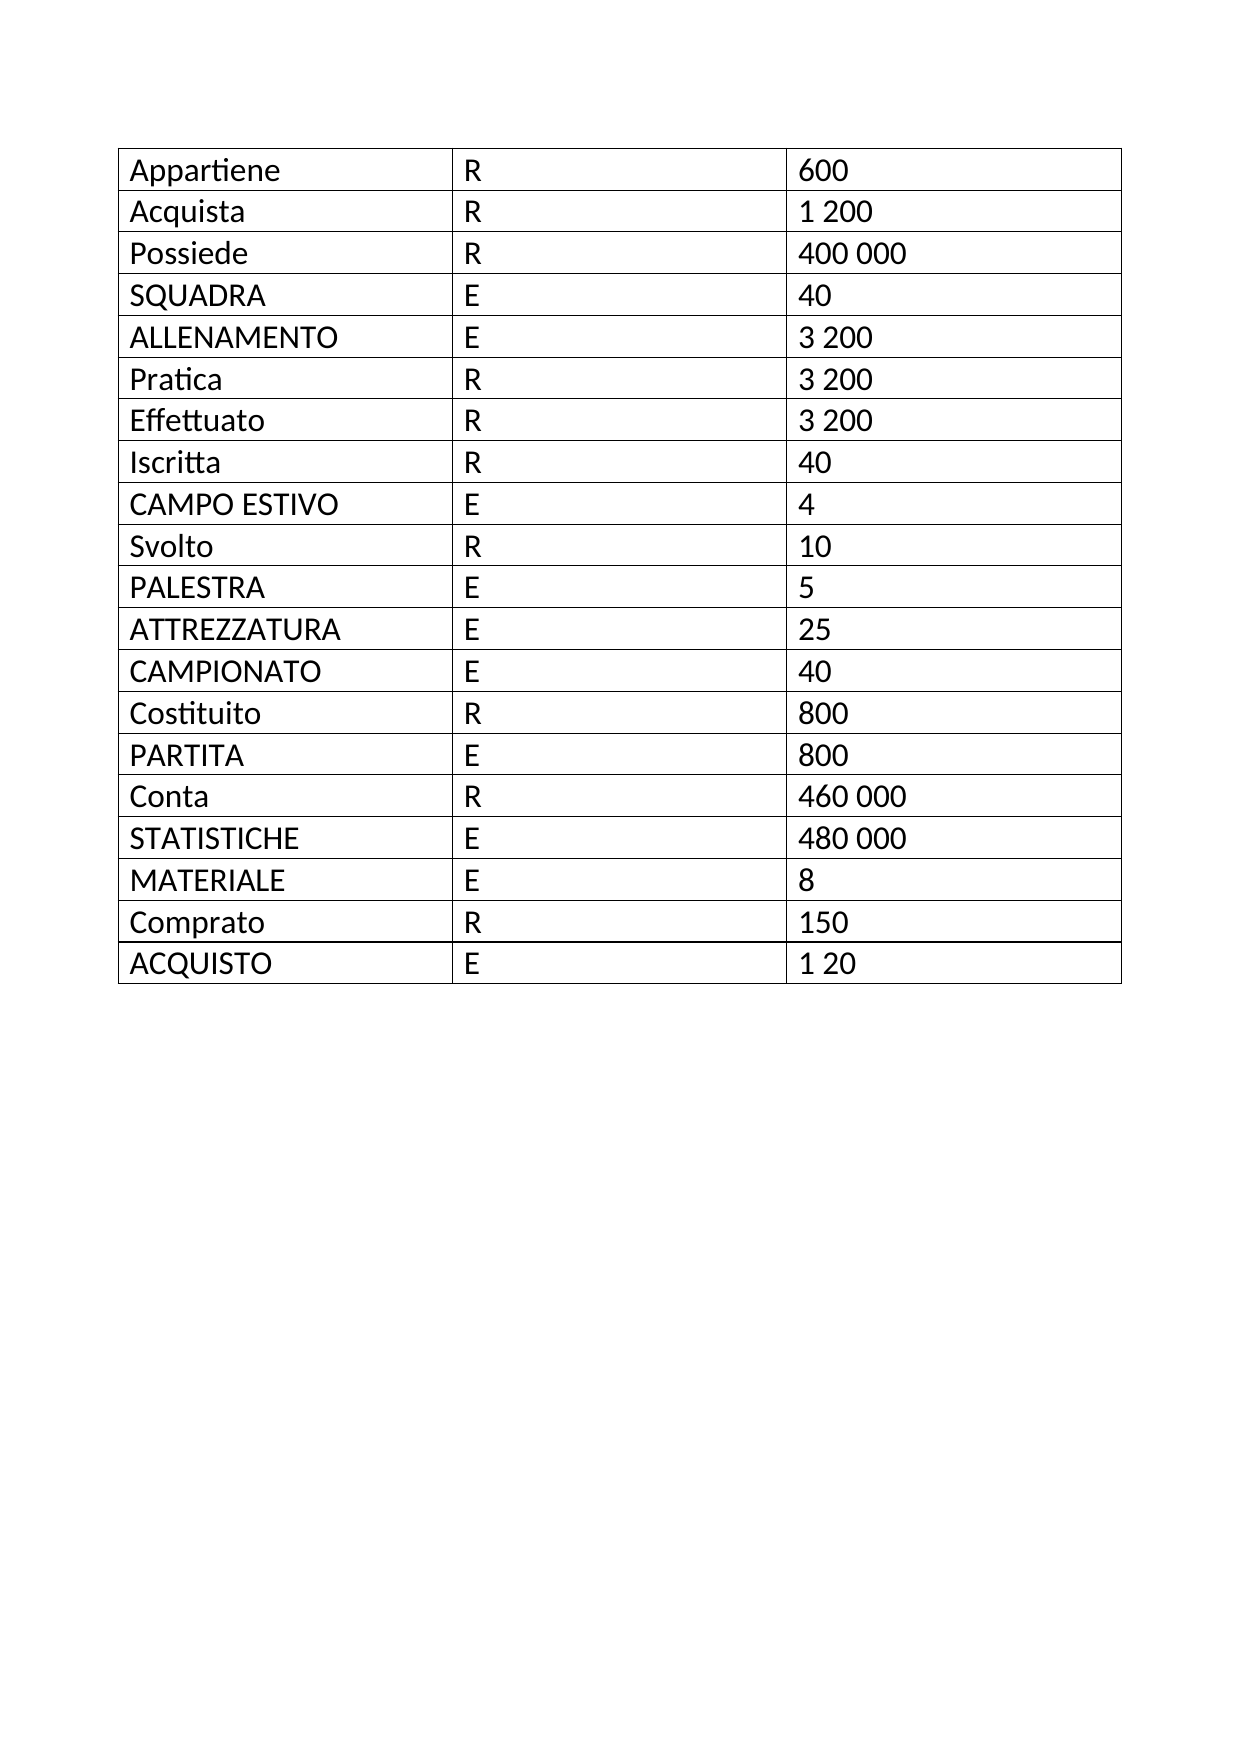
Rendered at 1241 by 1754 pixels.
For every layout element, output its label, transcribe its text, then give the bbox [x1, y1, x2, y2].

table_cell 600 [787, 149, 1121, 189]
table_cell 480 000 [787, 817, 1121, 858]
table_cell SQUADRA [119, 274, 452, 315]
table_cell Svolto [119, 525, 452, 565]
table_cell E [453, 943, 786, 983]
table_cell Acquista [119, 191, 452, 231]
table_cell E [453, 274, 786, 315]
table_cell 8 [787, 859, 1121, 899]
table_cell R [453, 692, 786, 732]
table_cell R [453, 149, 786, 189]
table_cell 3 200 [787, 358, 1121, 398]
table_cell 400 000 [787, 232, 1121, 273]
table_cell 5 [787, 566, 1121, 607]
table_cell 40 [787, 274, 1121, 315]
table_cell R [453, 441, 786, 482]
table_cell E [453, 566, 786, 607]
table_cell E [453, 734, 786, 774]
table_cell 800 [787, 734, 1121, 774]
table_cell 3 200 [787, 399, 1121, 440]
table_cell MATERIALE [119, 859, 452, 899]
table_cell Appartiene [119, 149, 452, 189]
table_cell ACQUISTO [119, 943, 452, 983]
table_cell STATISTICHE [119, 817, 452, 858]
table_cell R [453, 525, 786, 565]
table_cell E [453, 608, 786, 649]
table_cell 800 [787, 692, 1121, 732]
table_cell R [453, 399, 786, 440]
table_cell 150 [787, 901, 1121, 941]
table_cell PARTITA [119, 734, 452, 774]
table_cell Pratica [119, 358, 452, 398]
table_cell ALLENAMENTO [119, 316, 452, 357]
table_cell 3 200 [787, 316, 1121, 357]
table_cell E [453, 817, 786, 858]
table_cell Comprato [119, 901, 452, 941]
table_cell E [453, 316, 786, 357]
table_cell E [453, 483, 786, 524]
table_cell R [453, 358, 786, 398]
table_cell 40 [787, 650, 1121, 691]
table_cell ATTREZZATURA [119, 608, 452, 649]
table_cell R [453, 775, 786, 816]
table_cell 40 [787, 441, 1121, 482]
table_cell CAMPIONATO [119, 650, 452, 691]
table_cell 460 000 [787, 775, 1121, 816]
table_cell 1 200 [787, 191, 1121, 231]
table_cell Conta [119, 775, 452, 816]
table_cell 1 20 [787, 943, 1121, 983]
table_cell Possiede [119, 232, 452, 273]
table_cell E [453, 650, 786, 691]
table_cell 25 [787, 608, 1121, 649]
table_cell CAMPO ESTIVO [119, 483, 452, 524]
table_cell R [453, 191, 786, 231]
table_cell 4 [787, 483, 1121, 524]
table_cell Iscritta [119, 441, 452, 482]
table_cell Costituito [119, 692, 452, 732]
table_cell Effettuato [119, 399, 452, 440]
table_cell R [453, 232, 786, 273]
table_cell E [453, 859, 786, 899]
table_cell R [453, 901, 786, 941]
table_cell 10 [787, 525, 1121, 565]
table_cell PALESTRA [119, 566, 452, 607]
